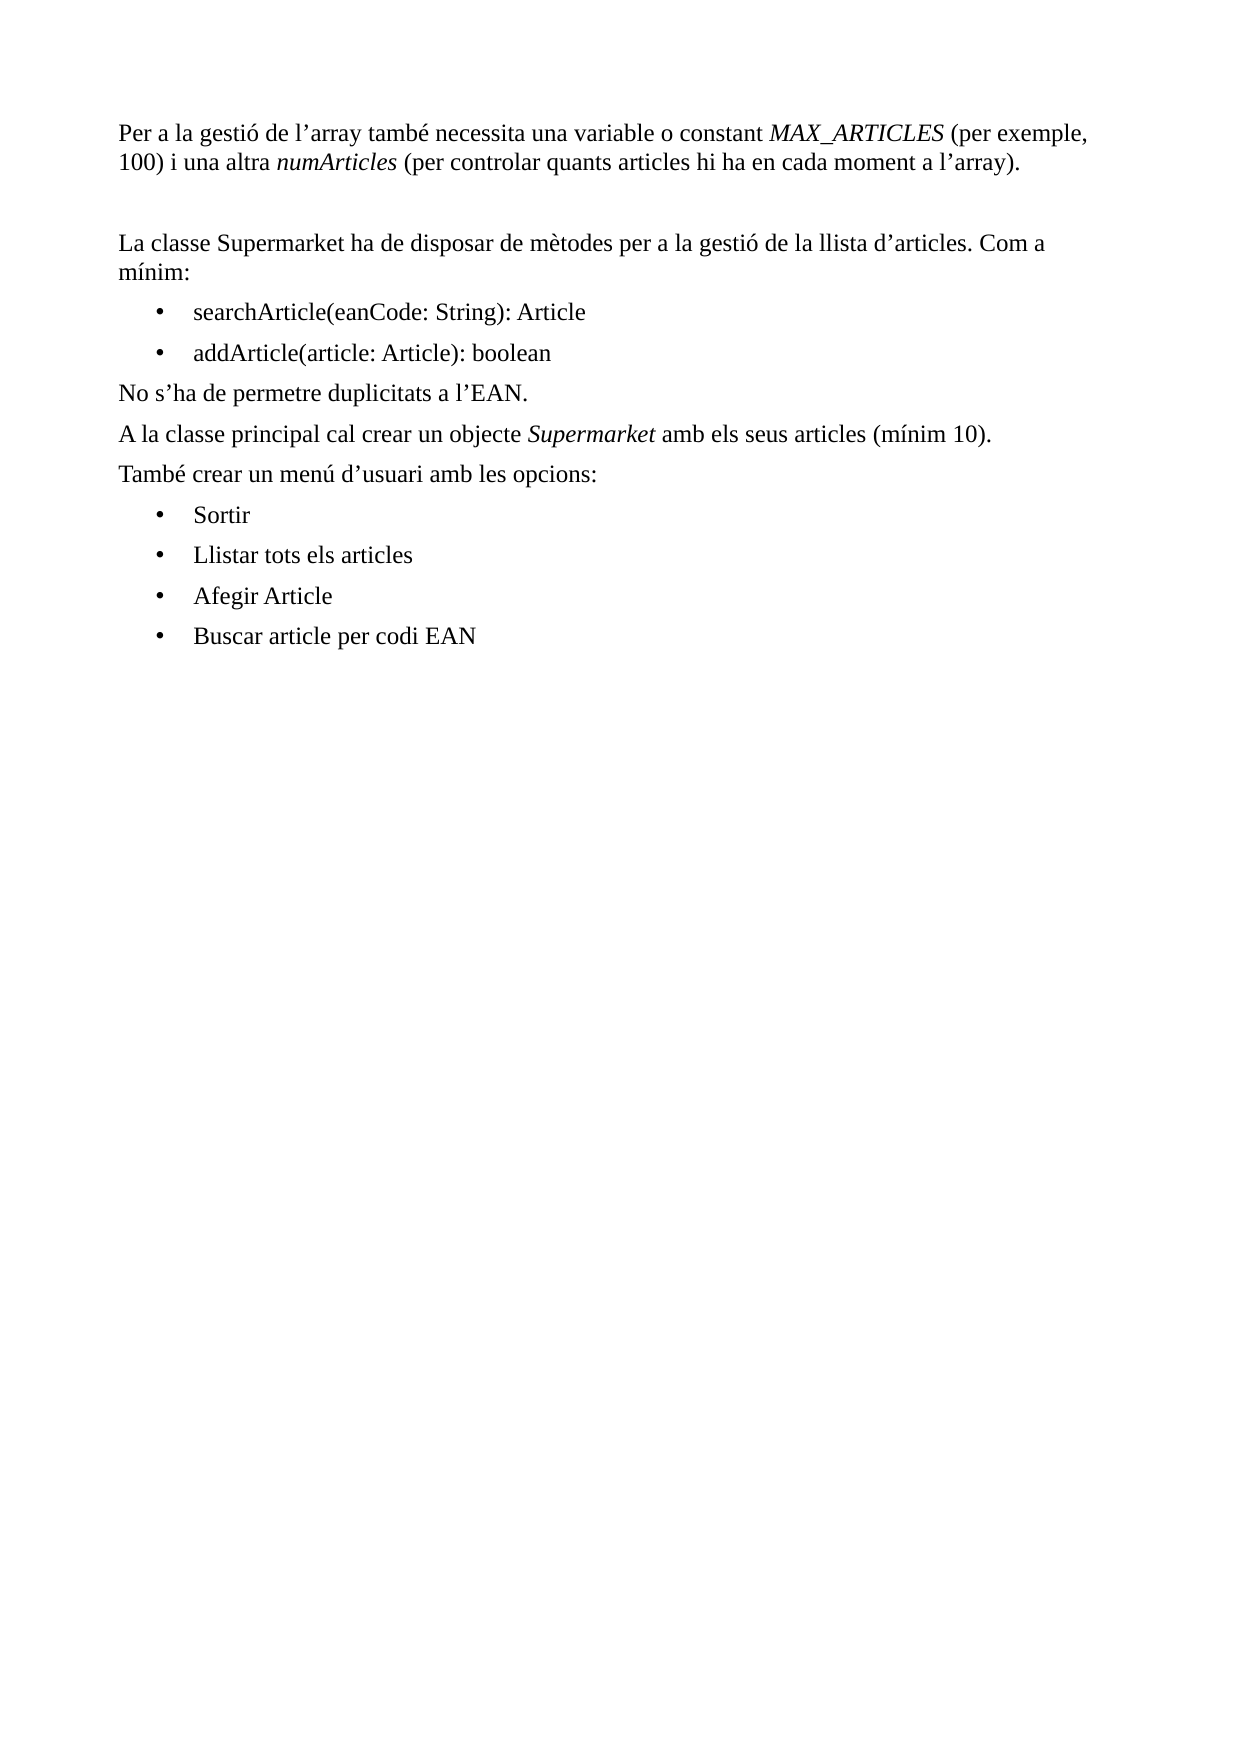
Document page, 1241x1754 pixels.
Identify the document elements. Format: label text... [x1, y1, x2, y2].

list addArticle(article: Article): boolean [156, 338, 1122, 366]
list Sortir [156, 500, 1122, 528]
text A la classe principal cal crear un objecte Supermarket amb els seus articles (mínim 10). [118, 419, 1122, 447]
list searchArticle(eanCode: String): Article [156, 297, 1122, 326]
text També crear un menú d’usuari amb les opcions: [118, 459, 1122, 488]
list Afegir Article [156, 581, 1122, 609]
text No s’ha de permetre duplicitats a l’EAN. [118, 378, 1122, 407]
list Llistar tots els articles [156, 540, 1122, 569]
list Buscar article per codi EAN [156, 621, 1122, 650]
text La classe Supermarket ha de disposar de mètodes per a la gestió de la llista d’articles. Com a mínim: [118, 228, 1122, 285]
text Per a la gestió de l’array també necessita una variable o constant MAX_ARTICLES (per exemple, 100) i una altra numArticles (per controlar quants articles hi ha en cada moment a l’array). [118, 118, 1122, 176]
